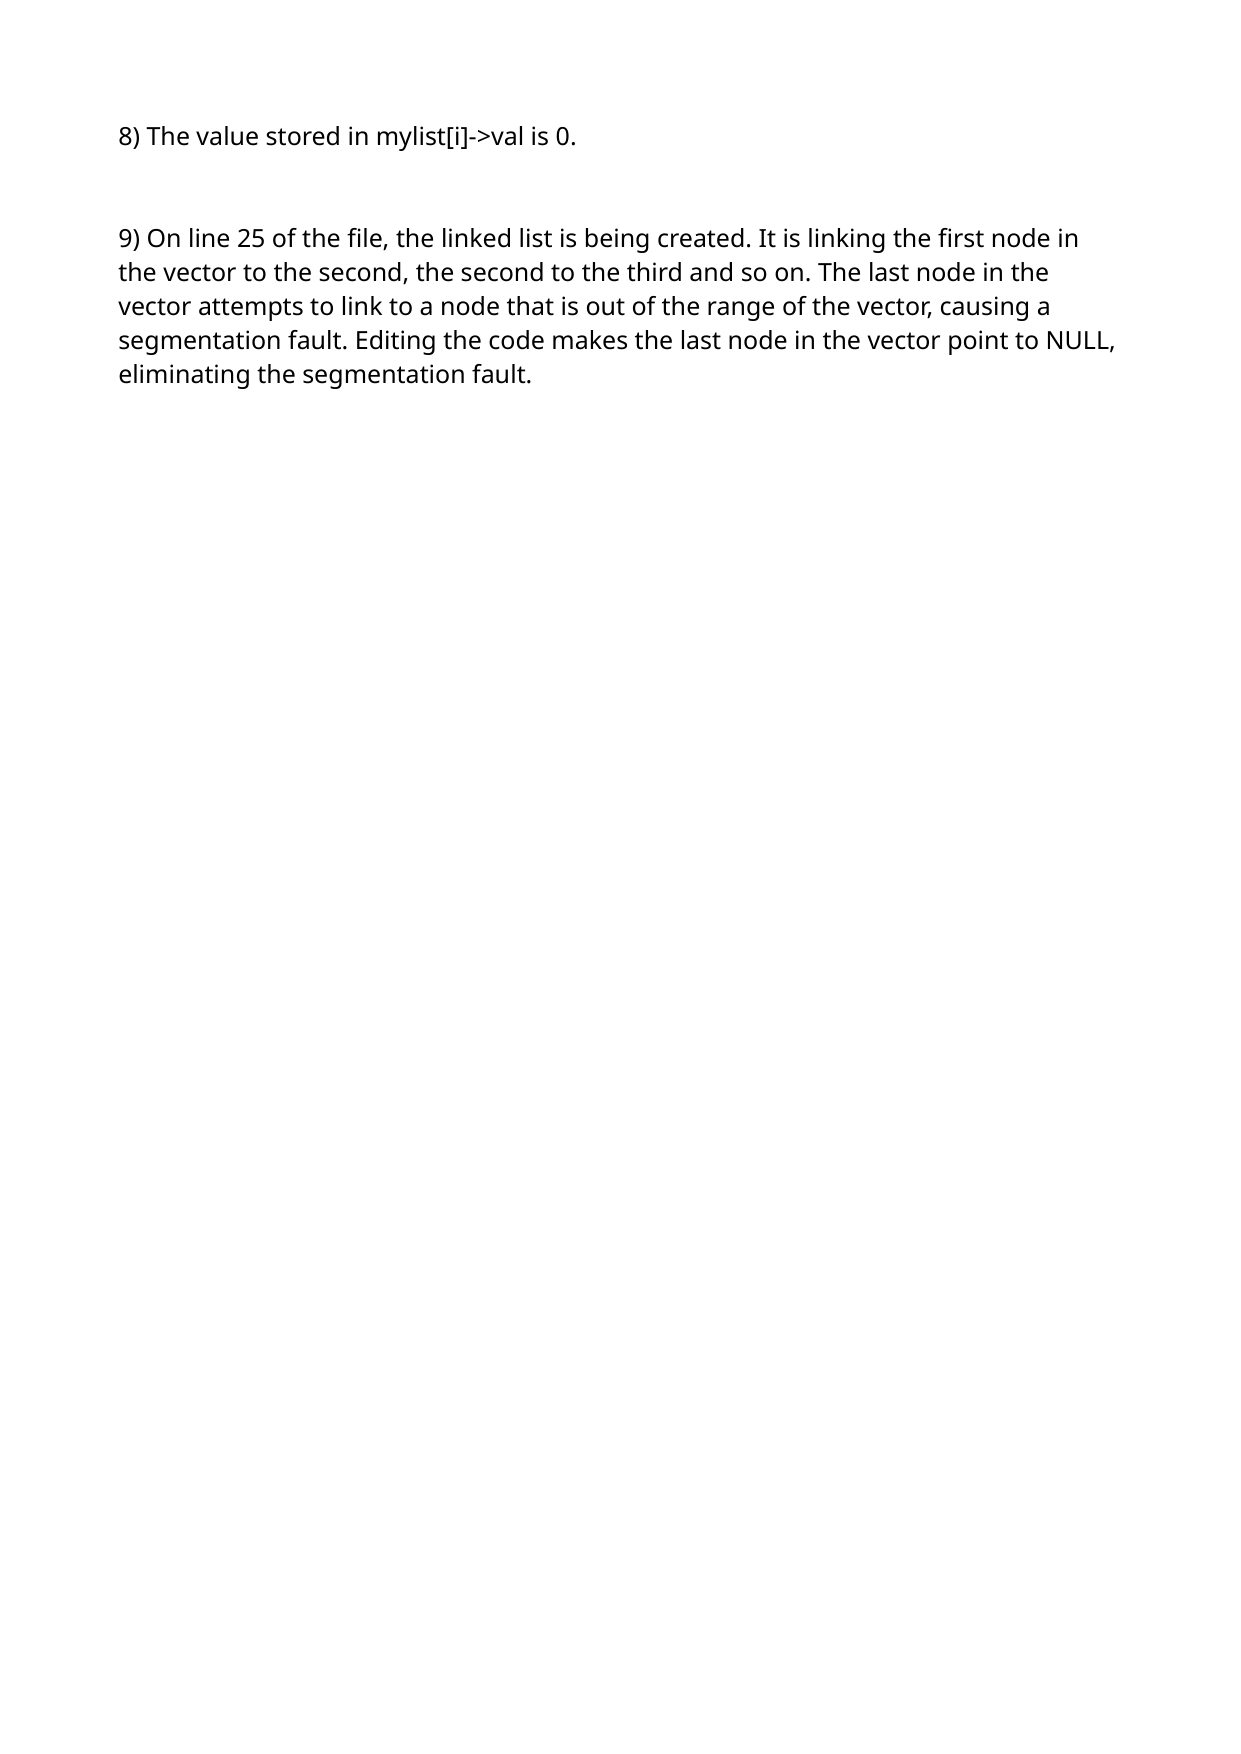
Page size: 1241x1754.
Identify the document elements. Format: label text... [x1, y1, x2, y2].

text 8) The value stored in mylist[i]->val is 0. [118, 118, 1122, 152]
text 9) On line 25 of the file, the linked list is being created. It is linking the first node in the vector to the second, the second to the third and so on. The last node in the vector attempts to link to a node that is out of the range of the vector, causing a segmentation fault. Editing the code makes the last node in the vector point to NULL, eliminating the segmentation fault. [118, 220, 1122, 391]
